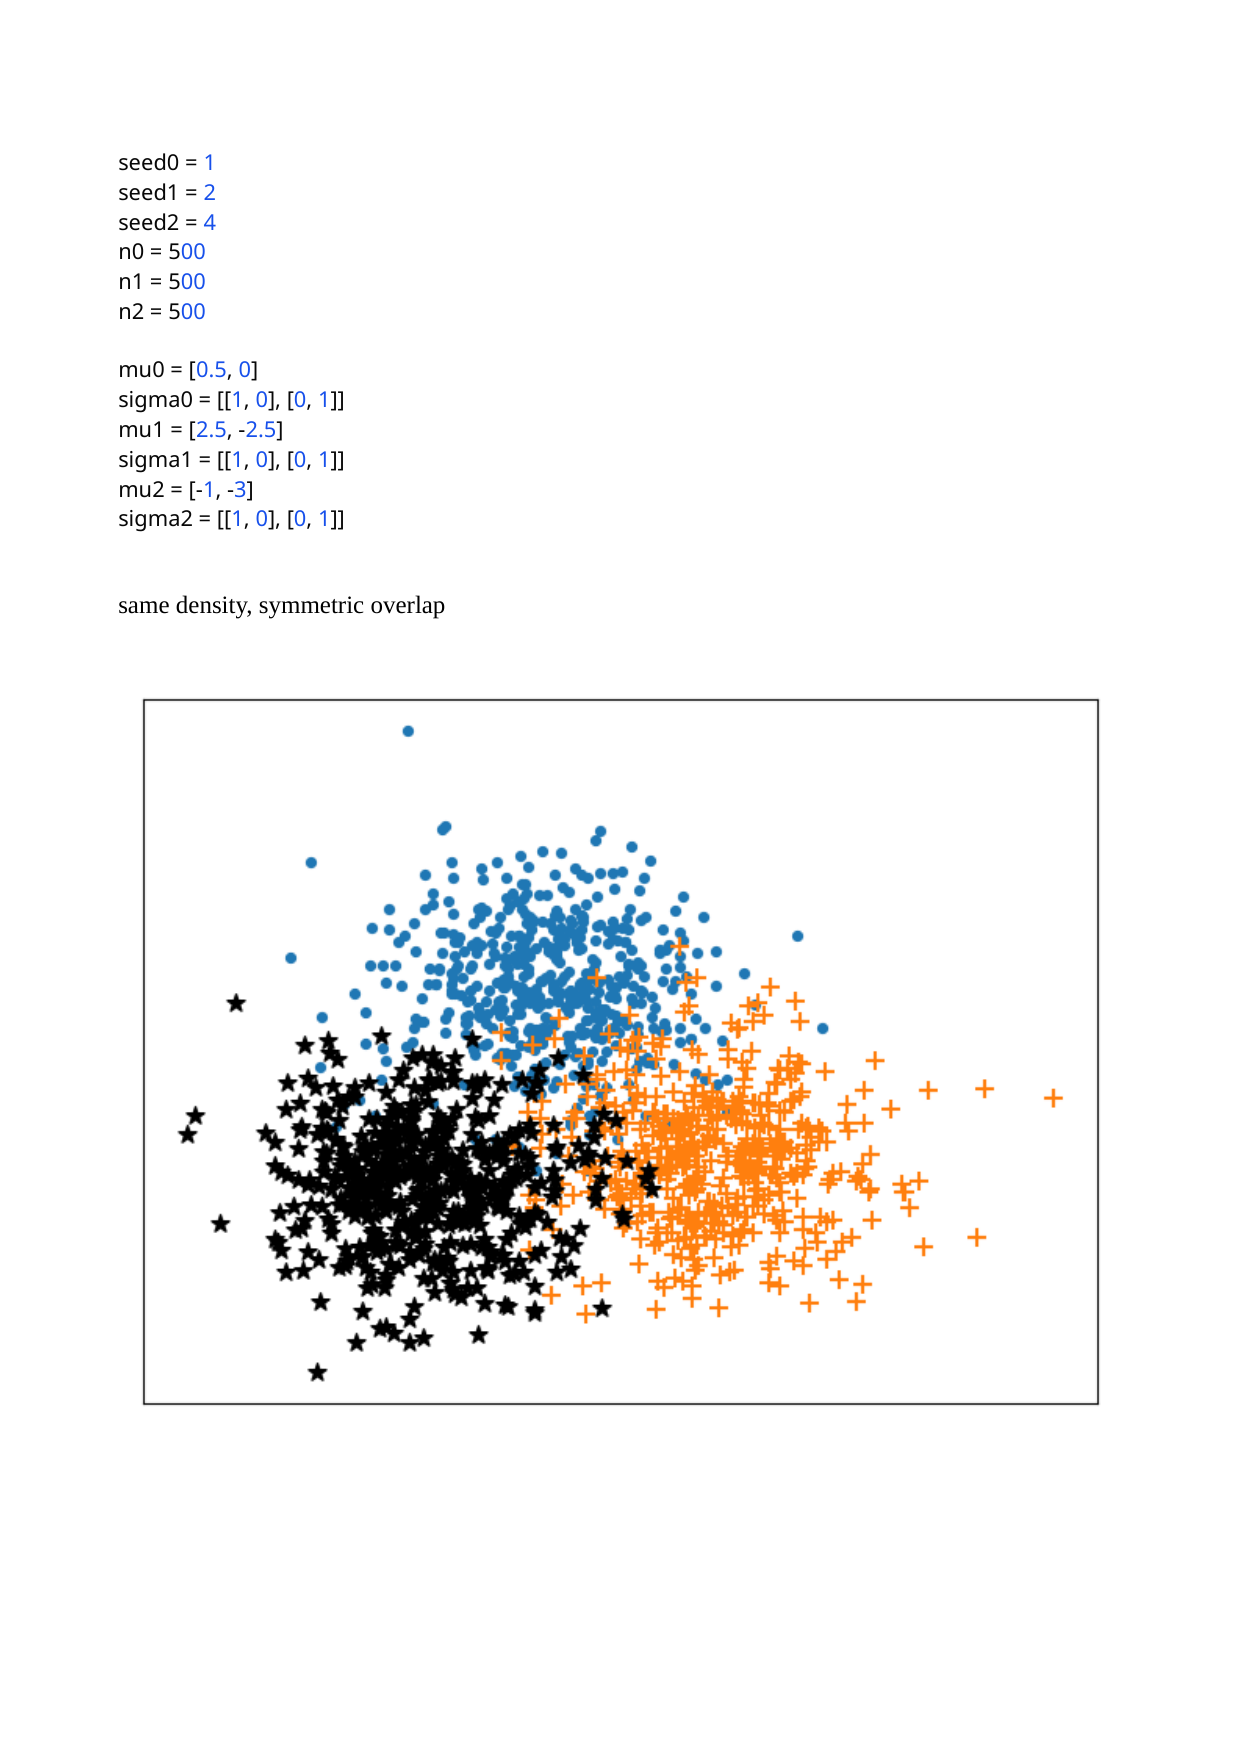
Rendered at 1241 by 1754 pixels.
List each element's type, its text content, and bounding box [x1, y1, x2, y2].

text same density, symmetric overlap [118, 591, 1122, 619]
text seed0 = 1 seed1 = 2 seed2 = 4 n0 = 500 n1 = 500 n2 = 500 mu0 = [0.5, 0] sigma0 = [[1, 0], [0, 1]] mu1 = [2.5, -2.5] sigma1 = [[1, 0], [0, 1]] mu2 = [-1, -3] sigma2 = [[1, 0], [0, 1]] [118, 147, 1122, 533]
picture [120, 676, 1121, 1427]
